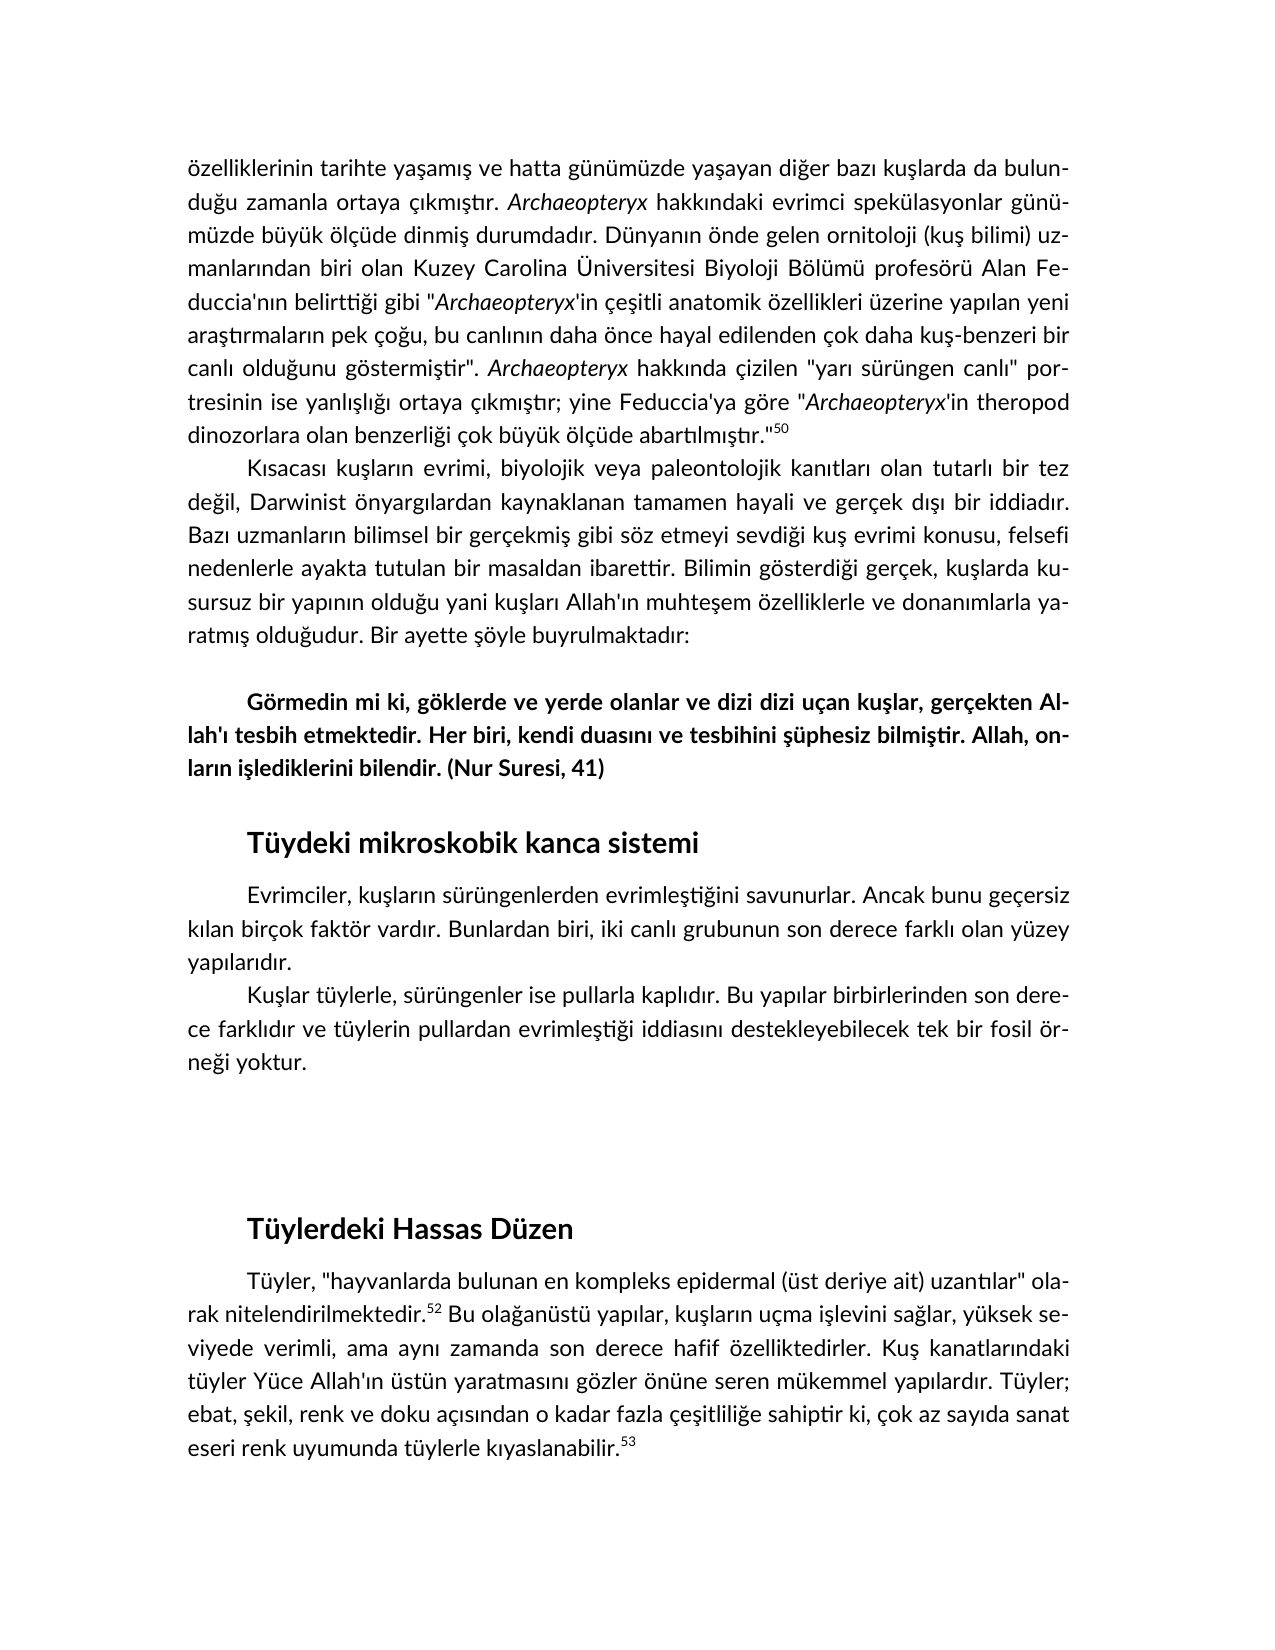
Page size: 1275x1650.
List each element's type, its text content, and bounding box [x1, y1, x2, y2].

text özel­lik­le­ri­nin ta­rih­te ya­şa­mış ve hat­ta gü­nü­müz­de ya­şa­yan di­ğer ba­zı kuş­lar­da da bu­lun­du­ğu za­man­la or­ta­ya çık­mış­tır. Arc­ha­eop­teryx hak­kın­da­ki ev­rim­ci spe­kü­las­yon­lar gü­nü­müz­de bü­yük öl­çü­de din­miş du­rum­da­dır. Dün­ya­nın ön­de ge­len or­ni­to­lo­ji (kuş bi­li­mi) uz­man­la­rın­dan bi­ri olan Ku­zey Ca­ro­li­na Üni­ver­si­te­si Bi­yo­lo­ji Bö­lü­mü pro­fe­sö­rü Alan Fe­duc­ci­a'nın be­lirt­ti­ği gi­bi "Arc­ha­eop­teryx'in çe­şit­li ana­to­mik özel­lik­le­ri üze­ri­ne ya­pı­lan ye­ni araş­tır­ma­la­rın pek ço­ğu, bu can­lı­nın da­ha ön­ce ha­yal edi­len­den çok da­ha kuş-ben­ze­ri bir can­lı ol­du­ğu­nu gös­ter­miş­tir". Arc­ha­eop­teryx hak­kın­da çi­zi­len "ya­rı sü­rün­gen can­lı" por­tre­si­nin ise yan­lış­lı­ğı or­ta­ya çık­mış­tır; yi­ne Fe­duc­ci­a'ya gö­re "Arc­ha­eop­teryx'in the­ro­pod di­no­zor­la­ra olan ben­zer­li­ği çok bü­yük öl­çü­de abar­tıl­mış­tır."50 [187, 150, 1070, 450]
text Tüy­de­ki mik­ros­ko­bik kan­ca sis­te­mi [187, 824, 1070, 859]
text Kuş­lar tüy­ler­le, sü­rün­gen­ler ise pul­lar­la kap­lı­dır. Bu ya­pı­lar bir­bir­le­rin­den son de­re­ce fark­lı­dır ve tüy­le­rin pul­lar­dan ev­rim­leş­ti­ği id­di­ası­nı des­tek­le­ye­bi­le­cek tek bir fo­sil ör­ne­ği yok­tur. [187, 977, 1070, 1077]
text Kı­sa­ca­sı kuş­la­rın ev­ri­mi, bi­yo­lo­jik ve­ya pa­le­on­to­lo­jik ka­nıt­la­rı olan tu­tar­lı bir tez de­ğil, Dar­wi­nist ön­yar­gı­lar­dan kay­nak­la­nan ta­ma­men ha­ya­li ve ger­çek dı­şı bir id­dia­dır. Ba­zı uz­man­la­rın bi­lim­sel bir ger­çek­miş gi­bi söz et­me­yi sev­di­ği kuş ev­ri­mi ko­nu­su, fel­se­fi ne­den­ler­le ayak­ta tu­tu­lan bir ma­sal­dan iba­ret­tir. Bi­li­min gös­ter­di­ği ger­çek, kuş­lar­da ku­sur­suz bir ya­pı­nın ol­du­ğu ya­ni kuş­la­rı Al­lah'ın muh­te­şem özel­lik­ler­le ve do­na­nım­lar­la ya­rat­mış ol­du­ğu­dur. Bir ayet­te şöy­le buy­rul­mak­ta­dır: [187, 450, 1070, 650]
text Gör­me­din mi ki, gök­ler­de ve yer­de olan­lar ve di­zi di­zi uçan kuş­lar, ger­çek­ten Al­lah'ı tes­bih et­mek­te­dir. Her bi­ri, ken­di du­ası­nı ve tes­bi­hi­ni şüp­he­siz bil­miş­tir. Al­lah, on­la­rın iş­le­dik­le­ri­ni bi­len­dir. (Nur Su­re­si, 41) [187, 683, 1070, 783]
text Tüy­ler­de­ki Has­sas Dü­zen [187, 1210, 1070, 1245]
text Ev­rim­ci­ler, kuş­la­rın sü­rün­gen­ler­den ev­rim­leş­ti­ği­ni sa­vu­nur­lar. An­cak bu­nu ge­çer­siz kı­lan bir­çok fak­tör var­dır. Bun­lar­dan bi­ri, iki can­lı gru­bu­nun son de­re­ce fark­lı olan yü­zey ya­pı­la­rı­dır. [187, 877, 1070, 977]
text Tüy­ler, "hay­van­lar­da bu­lu­nan en komp­leks epi­der­mal (üst de­ri­ye ait) uzan­tı­lar" ola­rak ni­te­len­di­ril­mek­te­dir.52 Bu ola­ğa­nüs­tü ya­pı­lar, kuş­la­rın uç­ma iş­le­vi­ni sağ­lar, yük­sek se­vi­ye­de ve­rim­li, ama ay­nı za­man­da son de­re­ce ha­fif özel­lik­te­dir­ler. Kuş ka­nat­la­rın­da­ki tüy­ler Yü­ce Al­lah'ın üs­tün ya­rat­ma­sı­nı göz­ler önü­ne se­ren mü­kem­mel ya­pı­lar­dır. Tüy­ler; ebat, şe­kil, renk ve do­ku açı­sın­dan o ka­dar faz­la çe­şit­li­li­ğe sa­hip­tir ki, çok az sa­yı­da sa­nat ese­ri renk uyu­mun­da tüy­ler­le kı­yas­la­na­bi­lir.53 [187, 1263, 1070, 1463]
